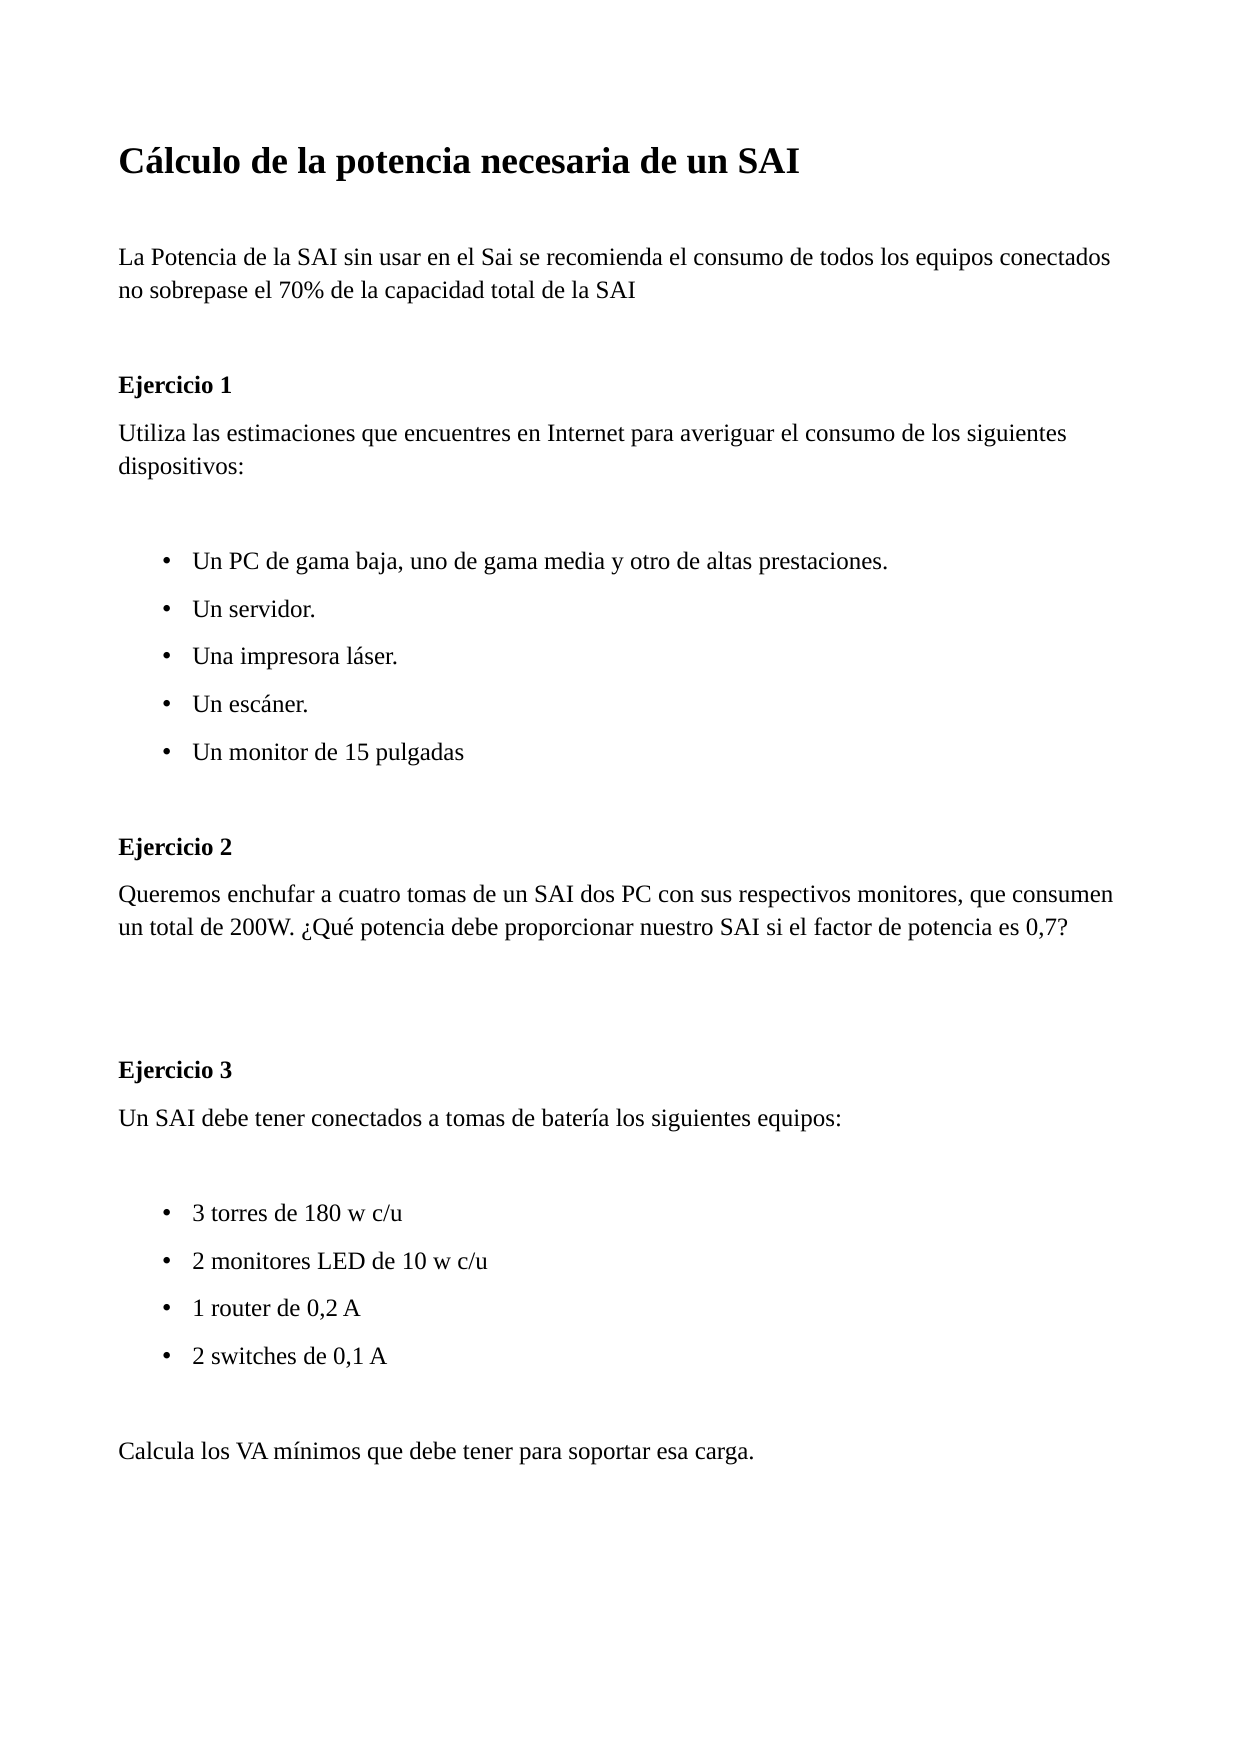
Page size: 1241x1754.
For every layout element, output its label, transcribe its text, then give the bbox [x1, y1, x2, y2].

text Calcula los VA mínimos que debe tener para soportar esa carga. [118, 1436, 1122, 1465]
list Una impresora láser. [162, 641, 1122, 670]
text Utiliza las estimaciones que encuentres en Internet para averiguar el consumo de los siguientes dispositivos: [118, 418, 1122, 480]
list 3 torres de 180 w c/u [162, 1198, 1122, 1227]
list Un PC de gama baja, uno de gama media y otro de altas prestaciones. [162, 546, 1122, 575]
text Ejercicio 1 [118, 370, 1122, 399]
text Ejercicio 2 [118, 832, 1122, 861]
list 2 switches de 0,1 A [162, 1341, 1122, 1370]
list 1 router de 0,2 A [162, 1293, 1122, 1322]
text Queremos enchufar a cuatro tomas de un SAI dos PC con sus respectivos monitores, que consumen un total de 200W. ¿Qué potencia debe proporcionar nuestro SAI si el factor de potencia es 0,7? [118, 879, 1122, 941]
list Un monitor de 15 pulgadas [162, 737, 1122, 765]
list 2 monitores LED de 10 w c/u [162, 1246, 1122, 1274]
list Un escáner. [162, 689, 1122, 718]
text La Potencia de la SAI sin usar en el Sai se recomienda el consumo de todos los equipos conectados no sobrepase el 70% de la capacidad total de la SAI [118, 242, 1122, 304]
text Un SAI debe tener conectados a tomas de batería los siguientes equipos: [118, 1103, 1122, 1132]
list Un servidor. [162, 594, 1122, 623]
text Ejercicio 3 [118, 1055, 1122, 1084]
subtitle Cálculo de la potencia necesaria de un SAI [118, 139, 1122, 182]
